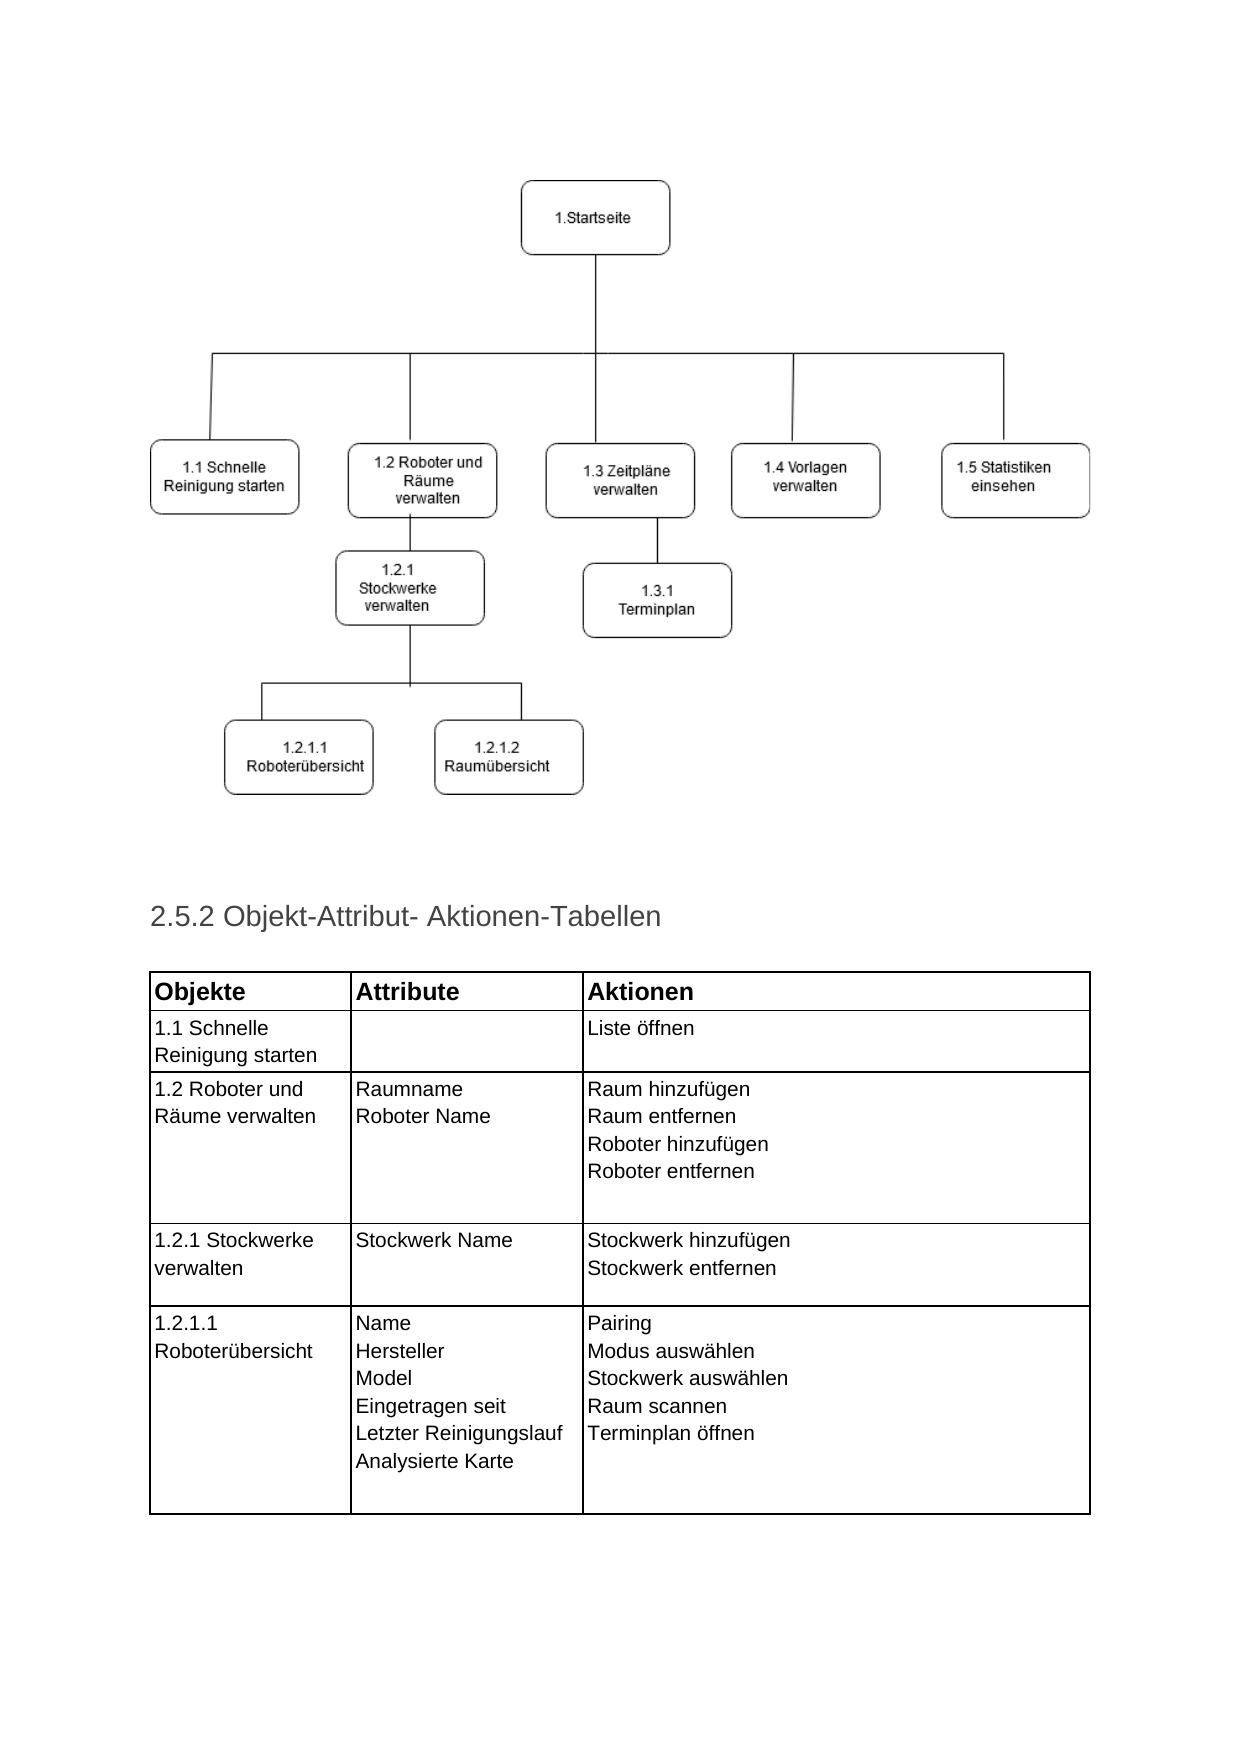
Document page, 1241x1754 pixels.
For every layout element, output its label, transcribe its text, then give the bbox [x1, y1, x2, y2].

table_cell Liste öffnen [584, 1011, 1089, 1071]
table_header Objekte [151, 973, 350, 1009]
table_cell Pairing Modus auswählen Stockwerk auswählen Raum scannen Terminplan öffnen [584, 1307, 1089, 1513]
table_cell Name Hersteller Model Eingetragen seit Letzter Reinigungslauf Analysierte Karte [352, 1307, 582, 1513]
table_cell Stockwerk hinzufügen Stockwerk entfernen [584, 1224, 1089, 1305]
table_cell 1.2 Roboter und Räume verwalten [151, 1073, 350, 1222]
table_cell [352, 1011, 582, 1071]
table_cell 1.2.1 Stockwerke verwalten [151, 1224, 350, 1305]
table_cell Raumname Roboter Name [352, 1073, 582, 1222]
picture [150, 180, 1091, 795]
table_cell 1.2.1.1 Roboterübersicht [151, 1307, 350, 1513]
table_cell 1.1 Schnelle Reinigung starten [151, 1011, 350, 1071]
table_cell Stockwerk Name [352, 1224, 582, 1305]
table_header Attribute [352, 973, 582, 1009]
subtitle 2.5.2 Objekt-Attribut- Aktionen-Tabellen [150, 899, 1090, 932]
table_cell Raum hinzufügen Raum entfernen Roboter hinzufügen Roboter entfernen [584, 1073, 1089, 1222]
table_header Aktionen [584, 973, 1089, 1009]
